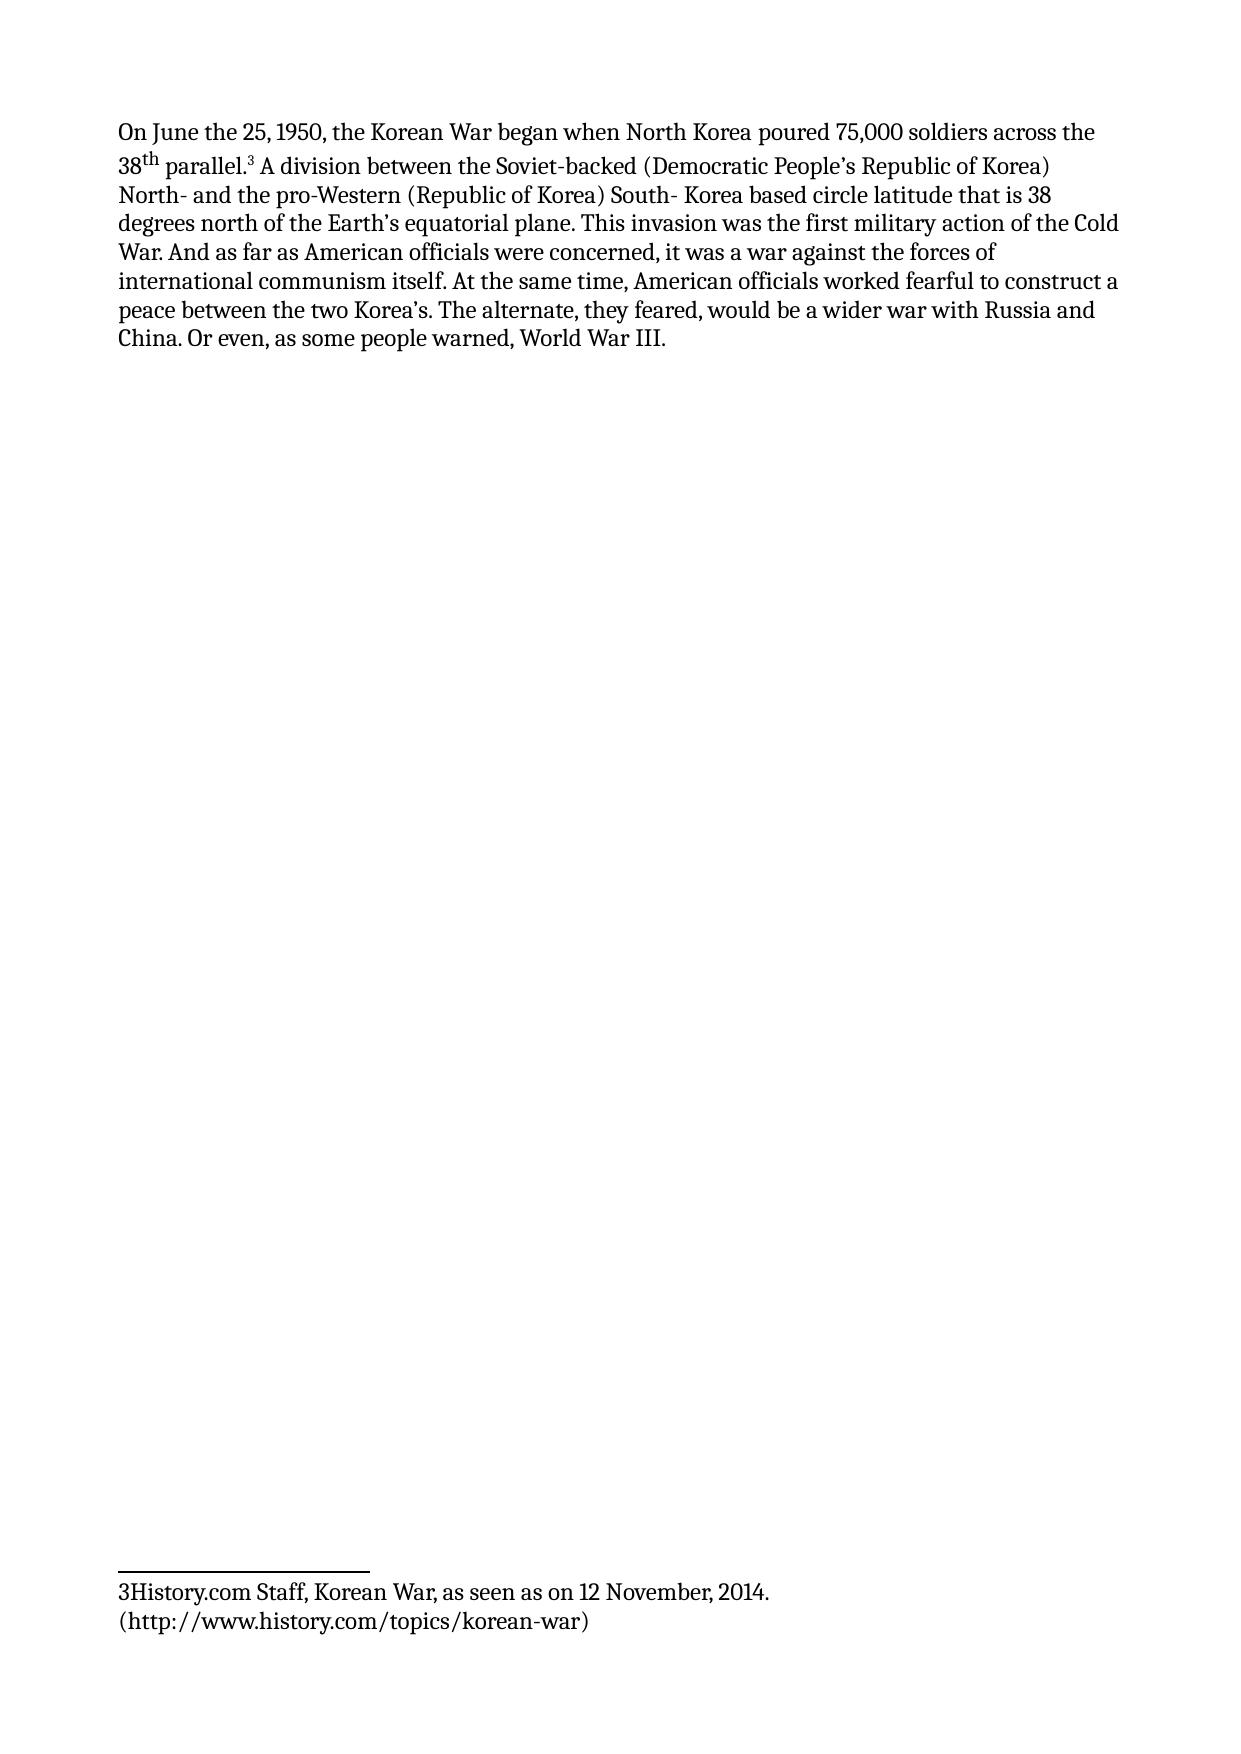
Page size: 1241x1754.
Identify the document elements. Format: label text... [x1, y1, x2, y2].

text On June the 25, 1950, the Korean War began when North Korea poured 75,000 soldiers across the 38th parallel. A division between the Soviet-backed (Democratic People’s Republic of Korea) North- and the pro-Western (Republic of Korea) South- Korea based circle latitude that is 38 degrees north of the Earth’s equatorial plane. This invasion was the first military action of the Cold War. And as far as American officials were concerned, it was a war against the forces of international communism itself. At the same time, American officials worked fearful to construct a peace between the two Korea’s. The alternate, they feared, would be a wider war with Russia and China. Or even, as some people warned, World War III. [118, 118, 1122, 353]
text History.com Staff, Korean War, as seen as on 12 November, 2014. (http://www.history.com/topics/korean-war) [118, 1578, 1122, 1636]
